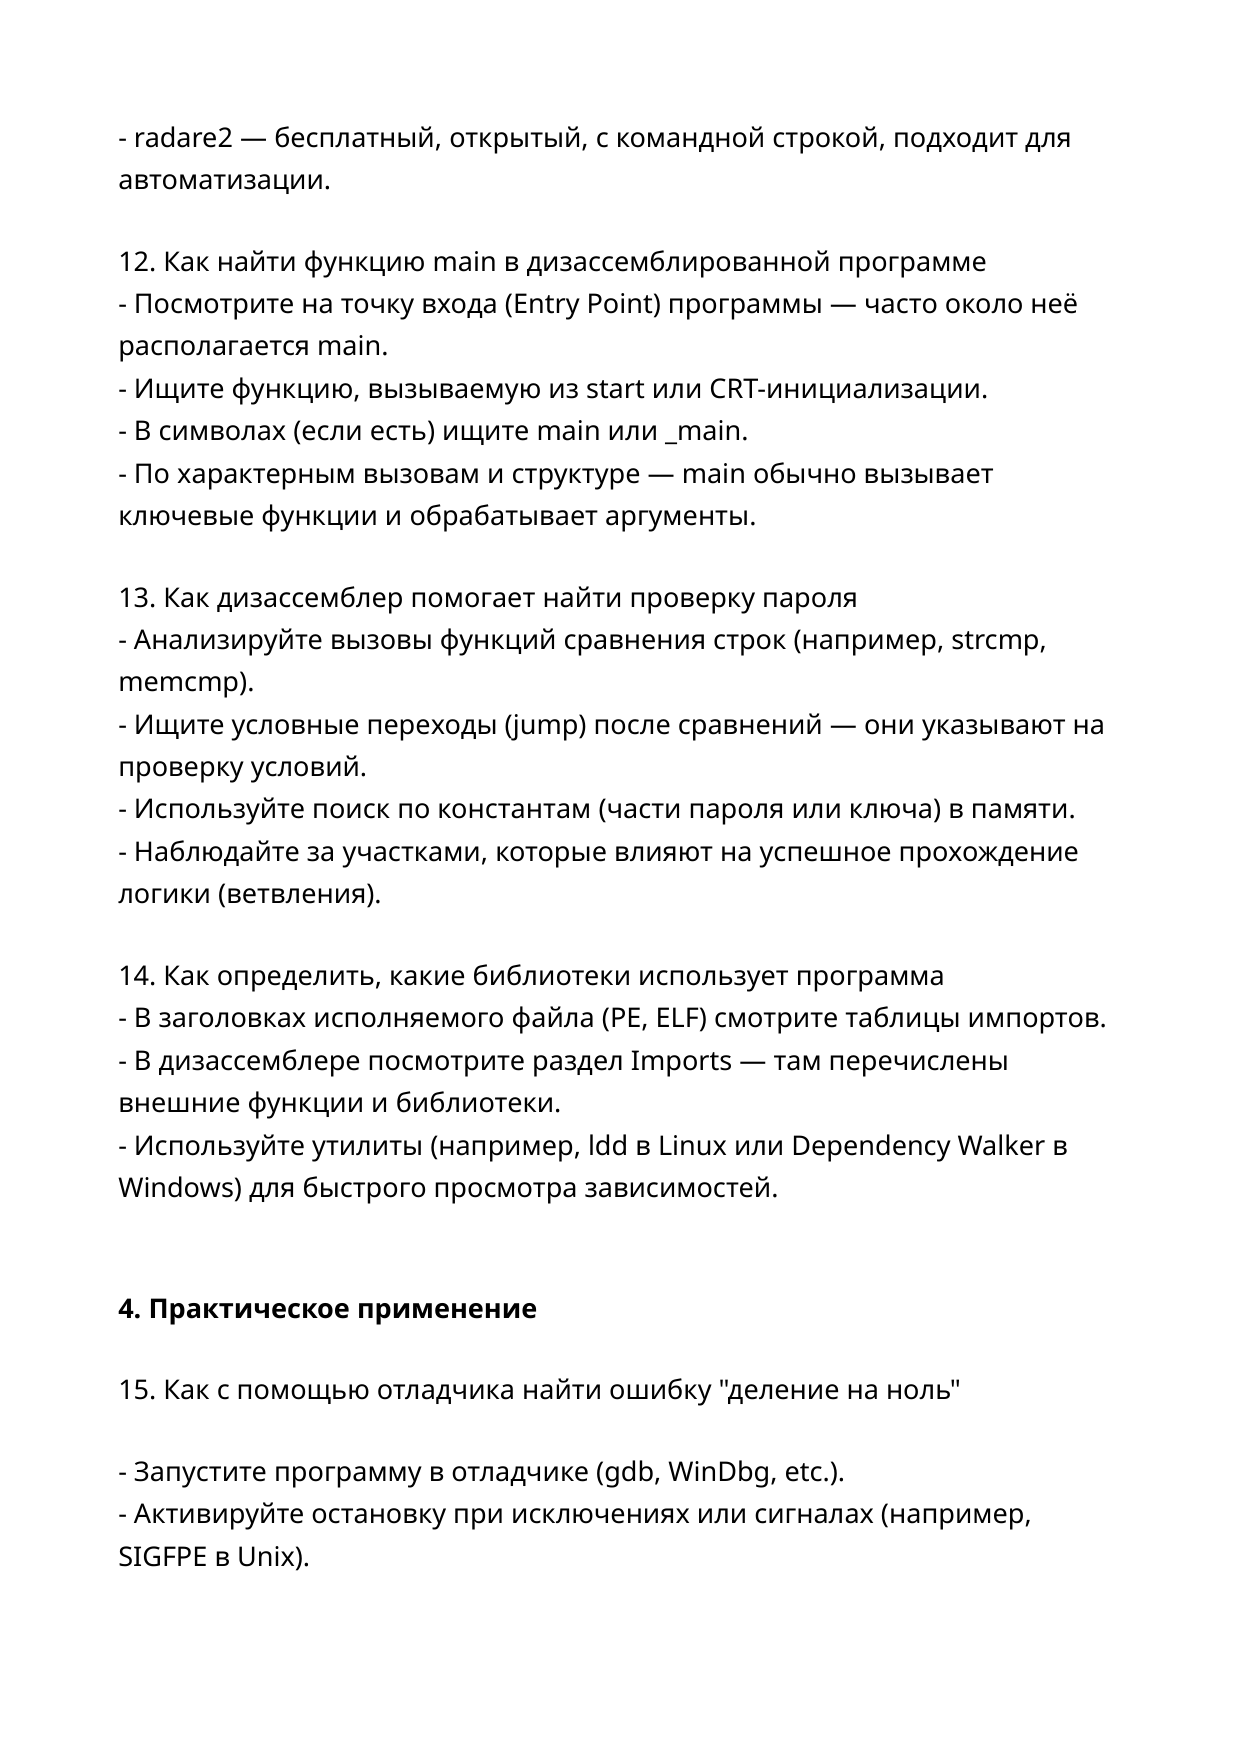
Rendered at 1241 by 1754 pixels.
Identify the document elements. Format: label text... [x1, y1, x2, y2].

text - Активируйте остановку при исключениях или сигналах (например, SIGFPE в Unix). [118, 1494, 1122, 1574]
text - В символах (если есть) ищите main или _main. [118, 412, 1122, 448]
text - Ищите функцию, вызываемую из start или CRT-инициализации. [118, 369, 1122, 406]
text - По характерным вызовам и структуре — main обычно вызывает ключевые функции и обрабатывает аргументы. [118, 454, 1122, 533]
text 13. Как дизассемблер помогает найти проверку пароля [118, 578, 1122, 615]
text - Ищите условные переходы (jump) после сравнений — они указывают на проверку условий. [118, 705, 1122, 784]
text - Используйте поиск по константам (части пароля или ключа) в памяти. [118, 790, 1122, 827]
text - radare2 — бесплатный, открытый, с командной строкой, подходит для автоматизации. [118, 118, 1122, 197]
text 4. Практическое применение [118, 1289, 1122, 1326]
text 12. Как найти функцию main в дизассемблированной программе [118, 242, 1122, 279]
text - Посмотрите на точку входа (Entry Point) программы — часто около неё располагается main. [118, 284, 1122, 364]
text - В заголовках исполняемого файла (PE, ELF) смотрите таблицы импортов. [118, 999, 1122, 1036]
text - Анализируйте вызовы функций сравнения строк (например, strcmp, memcmp). [118, 620, 1122, 700]
text - Наблюдайте за участками, которые влияют на успешное прохождение логики (ветвления). [118, 832, 1122, 912]
text - Используйте утилиты (например, ldd в Linux или Dependency Walker в Windows) для быстрого просмотра зависимостей. [118, 1126, 1122, 1205]
text - В дизассемблере посмотрите раздел Imports — там перечислены внешние функции и библиотеки. [118, 1041, 1122, 1120]
text 15. Как с помощью отладчика найти ошибку "деление на ноль" [118, 1371, 1122, 1407]
text 14. Как определить, какие библиотеки использует программа [118, 956, 1122, 993]
text - Запустите программу в отладчике (gdb, WinDbg, etc.). [118, 1452, 1122, 1489]
